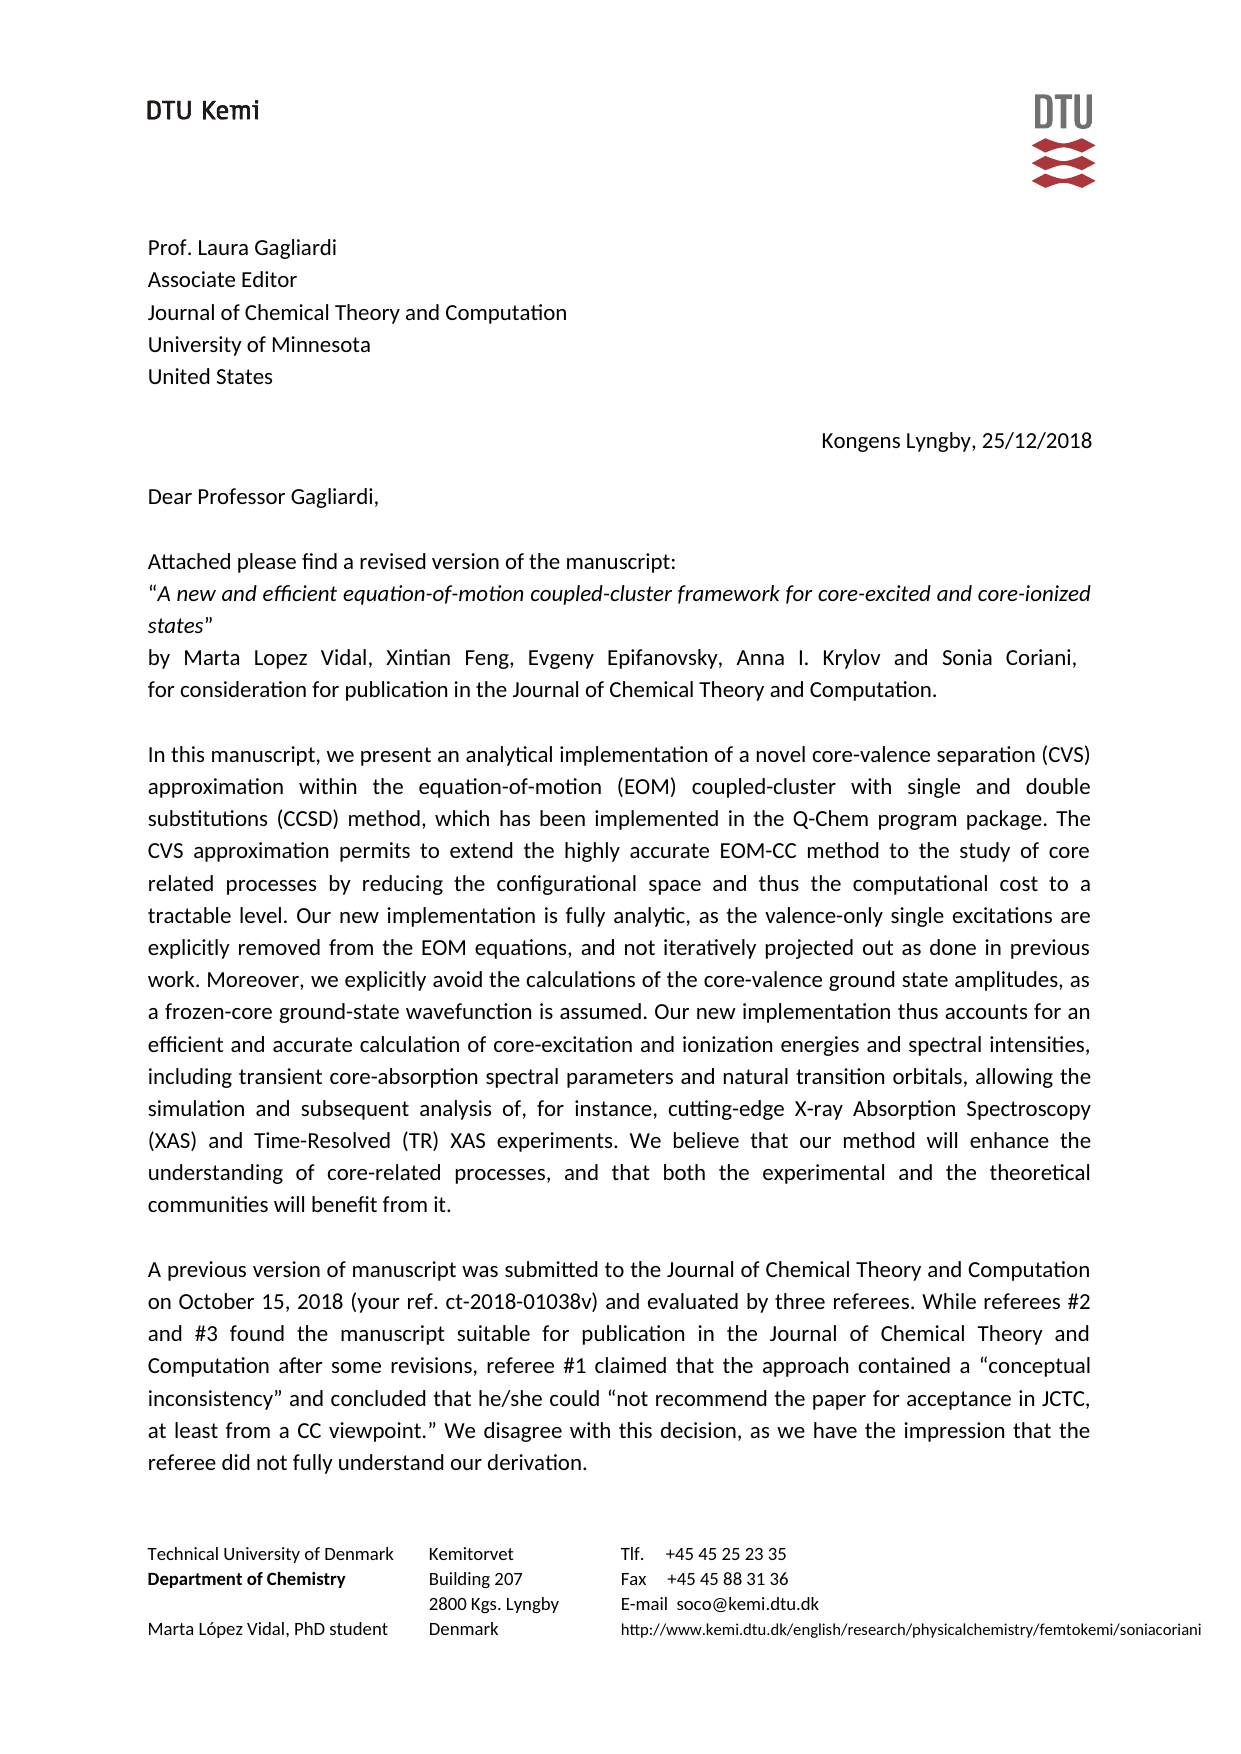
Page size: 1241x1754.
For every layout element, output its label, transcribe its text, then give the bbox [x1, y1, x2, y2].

text In this manuscript, we present an analytical implementation of a novel core-valence separation (CVS) approximation within the equation-of-motion (EOM) coupled-cluster with single and double substitutions (CCSD) method, which has been implemented in the Q-Chem program package. The CVS approximation permits to extend the highly accurate EOM-CC method to the study of core related processes by reducing the configurational space and thus the computational cost to a tractable level. Our new implementation is fully analytic, as the valence-only single excitations are explicitly removed from the EOM equations, and not iteratively projected out as done in previous work. Moreover, we explicitly avoid the calculations of the core-valence ground state amplitudes, as a frozen-core ground-state wavefunction is assumed. Our new implementation thus accounts for an efficient and accurate calculation of core-excitation and ionization energies and spectral intensities, including transient core-absorption spectral parameters and natural transition orbitals, allowing the simulation and subsequent analysis of, for instance, cutting-edge X-ray Absorption Spectroscopy (XAS) and Time-Resolved (TR) XAS experiments. We believe that our method will enhance the understanding of core-related processes, and that both the experimental and the theoretical communities will benefit from it. [148, 740, 1092, 1219]
text A previous version of manuscript was submitted to the Journal of Chemical Theory and Computation on October 15, 2018 (your ref. ct-2018-01038v) and evaluated by three referees. While referees #2 and #3 found the manuscript suitable for publication in the Journal of Chemical Theory and Computation after some revisions, referee #1 claimed that the approach contained a “conceptual inconsistency” and concluded that he/she could “not recommend the paper for acceptance in JCTC, at least from a CC viewpoint.” We disagree with this decision, as we have the impression that the referee did not fully understand our derivation. [148, 1255, 1092, 1476]
text by Marta Lopez Vidal, Xintian Feng, Evgeny Epifanovsky, Anna I. Krylov and Sonia Coriani, for consideration for publication in the Journal of Chemical Theory and Computation. [148, 643, 1092, 704]
text Journal of Chemical Theory and Computation [148, 298, 1092, 326]
text Kongens Lyngby, 25/12/2018 [148, 426, 1092, 454]
text University of Minnesota [148, 330, 1092, 358]
text Associate Editor [148, 266, 1092, 293]
text Dear Professor Gagliardi, [148, 482, 1092, 511]
text “A new and efficient equation-of-motion coupled-cluster framework for core-excited and core-ionized states” [148, 579, 1092, 639]
text Prof. Laura Gagliardi [148, 233, 1092, 261]
text Attached please find a revised version of the manuscript: [148, 547, 1092, 575]
text United States [148, 362, 1092, 390]
